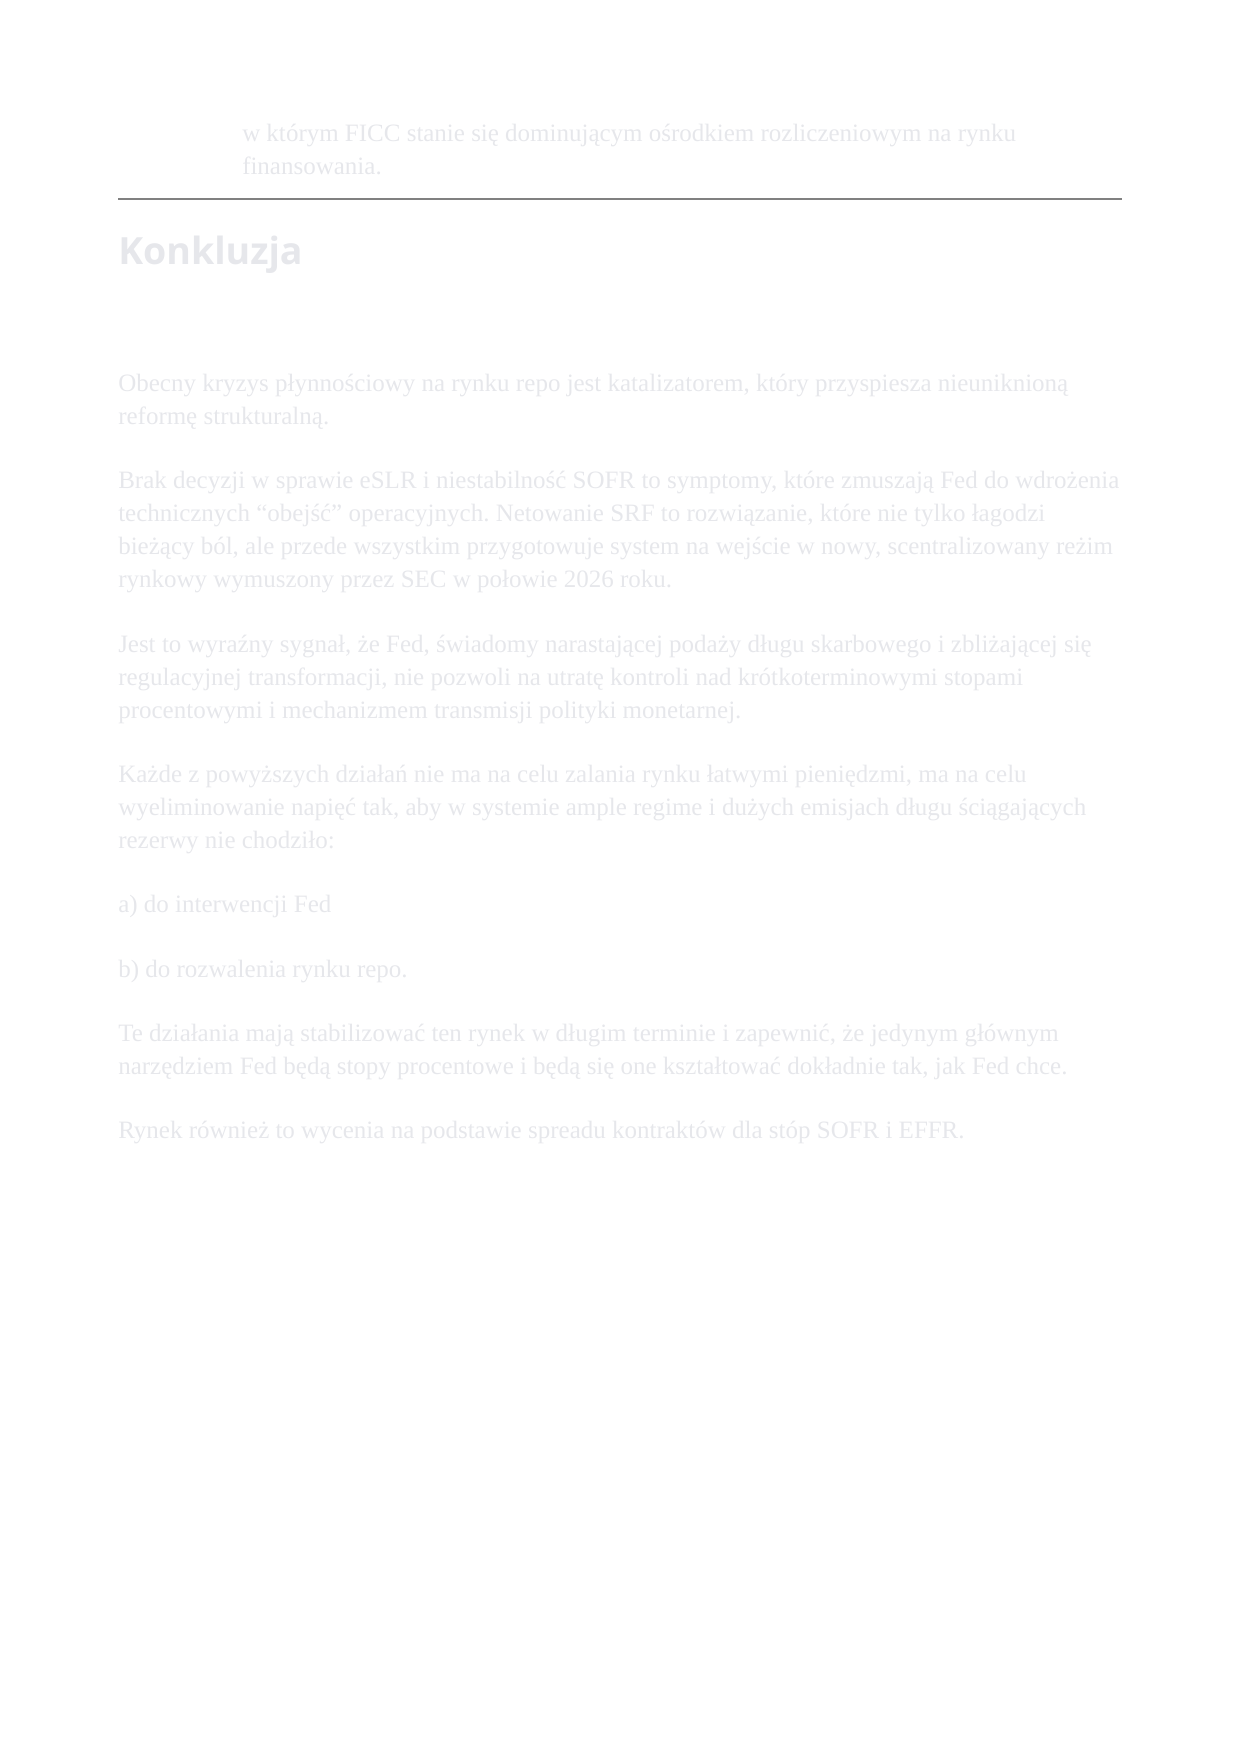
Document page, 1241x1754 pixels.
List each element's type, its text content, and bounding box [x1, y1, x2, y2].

text Te działania mają stabilizować ten rynek w długim terminie i zapewnić, że jedynym głównym narzędziem Fed będą stopy procentowe i będą się one kształtować dokładnie tak, jak Fed chce. [118, 1018, 1122, 1080]
text Jest to wyraźny sygnał, że Fed, świadomy narastającej podaży długu skarbowego i zbliżającej się regulacyjnej transformacji, nie pozwoli na utratę kontroli nad krótkoterminowymi stopami procentowymi i mechanizmem transmisji polityki monetarnej. [118, 629, 1122, 723]
text a) do interwencji Fed [118, 889, 1122, 918]
text b) do rozwalenia rynku repo. [118, 954, 1122, 982]
text Brak decyzji w sprawie eSLR i niestabilność SOFR to symptomy, które zmuszają Fed do wdrożenia technicznych “obejść” operacyjnych. Netowanie SRF to rozwiązanie, które nie tylko łagodzi bieżący ból, ale przede wszystkim przygotowuje system na wejście w nowy, scentralizowany reżim rynkowy wymuszony przez SEC w połowie 2026 roku. [118, 465, 1122, 593]
text Obecny kryzys płynnościowy na rynku repo jest katalizatorem, który przyspiesza nieuniknioną reformę strukturalną. [118, 368, 1122, 430]
text Każde z powyższych działań nie ma na celu zalania rynku łatwymi pieniędzmi, ma na celu wyeliminowanie napięć tak, aby w systemie ample regime i dużych emisjach długu ściągających rezerwy nie chodziło: [118, 759, 1122, 854]
subtitle Konkluzja [118, 224, 1122, 275]
text Rynek również to wycenia na podstawie spreadu kontraktów dla stóp SOFR i EFFR. [118, 1115, 1122, 1144]
list w którym FICC stanie się dominującym ośrodkiem rozliczeniowym na rynku finansowania. [212, 118, 1122, 180]
